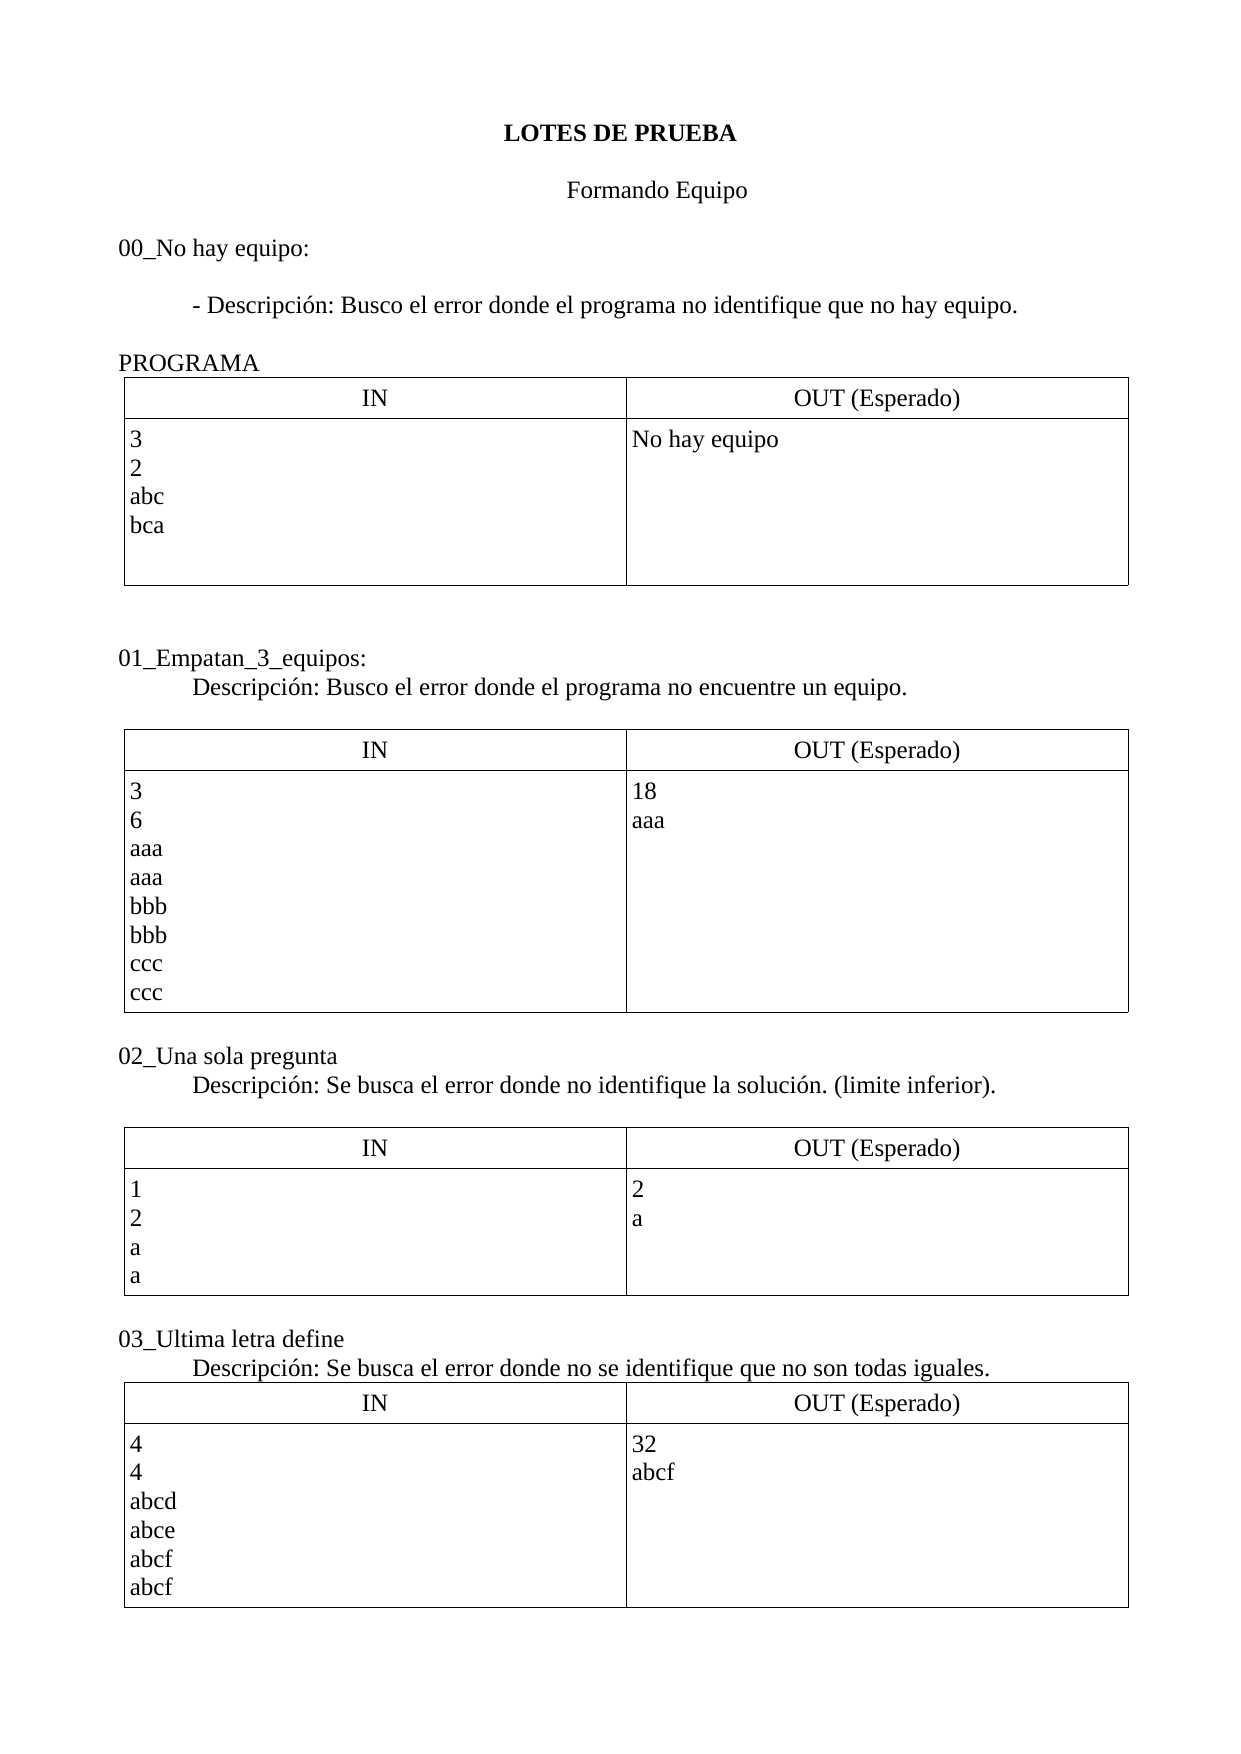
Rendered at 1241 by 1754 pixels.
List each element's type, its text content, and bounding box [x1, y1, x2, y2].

table_cell 2 a [627, 1169, 1128, 1295]
text Formando Equipo [118, 176, 1122, 204]
table_header OUT (Esperado) [627, 1128, 1128, 1168]
text Descripción: Se busca el error donde no se identifique que no son todas iguales. [118, 1353, 1122, 1382]
table_header IN [125, 1128, 626, 1168]
table_cell [627, 545, 1128, 585]
text Descripción: Se busca el error donde no identifique la solución. (limite inferior). [118, 1070, 1122, 1098]
text 03_Ultima letra define [118, 1324, 1122, 1353]
text 00_No hay equipo: [118, 233, 1122, 262]
table_header OUT (Esperado) [627, 378, 1128, 418]
table_cell 4 4 abcd abce abcf abcf [125, 1424, 626, 1607]
table_cell 18 aaa [627, 771, 1128, 1012]
table_cell 1 2 a a [125, 1169, 626, 1295]
table_header OUT (Esperado) [627, 730, 1128, 770]
table_header IN [125, 1383, 626, 1422]
table_header IN [125, 378, 626, 418]
table_cell [125, 545, 626, 585]
text Descripción: Busco el error donde el programa no encuentre un equipo. [118, 672, 1122, 700]
text 01_Empatan_3_equipos: [118, 643, 1122, 672]
table_header OUT (Esperado) [627, 1383, 1128, 1422]
text LOTES DE PRUEBA [118, 118, 1122, 147]
text PROGRAMA [118, 348, 1122, 377]
text - Descripción: Busco el error donde el programa no identifique que no hay equipo. [118, 291, 1122, 319]
table_cell 3 6 aaa aaa bbb bbb ccc ccc [125, 771, 626, 1012]
table_cell No hay equipo [627, 419, 1128, 544]
text 02_Una sola pregunta [118, 1041, 1122, 1070]
table_header IN [125, 730, 626, 770]
table_cell 3 2 abc bca [125, 419, 626, 544]
table_cell 32 abcf [627, 1424, 1128, 1607]
